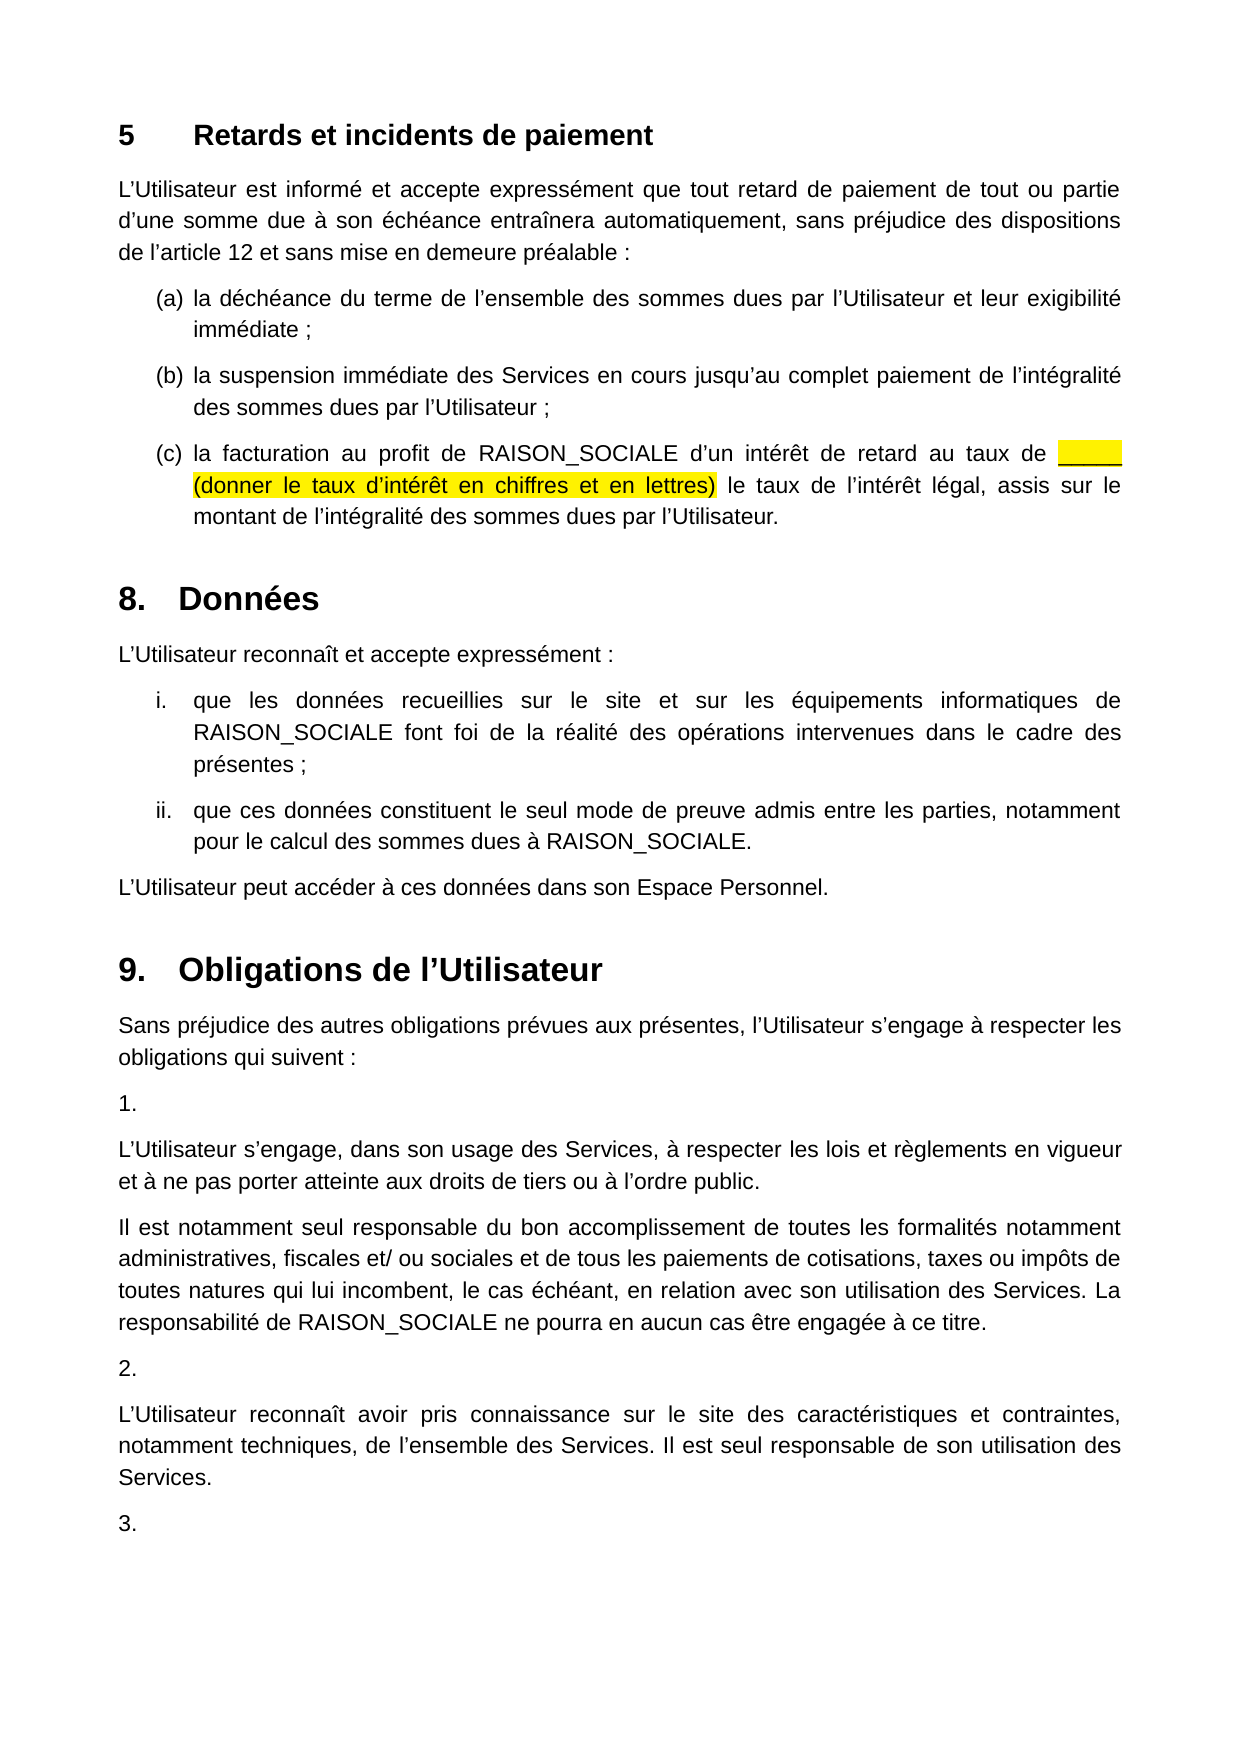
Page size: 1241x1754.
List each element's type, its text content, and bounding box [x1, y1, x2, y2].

list la déchéance du terme de l’ensemble des sommes dues par l’Utilisateur et leur exigibilité immédiate ; [156, 285, 1122, 343]
subtitle Obligations de l’Utilisateur [118, 950, 1122, 989]
text L’Utilisateur reconnaît et accepte expressément : [118, 641, 1122, 668]
subtitle Retards et incidents de paiement [118, 118, 1122, 152]
text 3. [118, 1510, 1122, 1536]
subtitle Données [118, 579, 1122, 618]
list la facturation au profit de RAISON_SOCIALE d’un intérêt de retard au taux de _____ (donner le taux d’intérêt en chiffres et en lettres) le taux de l’intérêt légal, assis sur le montant de l’intégralité des sommes dues par l’Utilisateur. [156, 440, 1122, 530]
text L’Utilisateur reconnaît avoir pris connaissance sur le site des caractéristiques et contraintes, notamment techniques, de l’ensemble des Services. Il est seul responsable de son utilisation des Services. [118, 1401, 1122, 1490]
text L’Utilisateur s’engage, dans son usage des Services, à respecter les lois et règlements en vigueur et à ne pas porter atteinte aux droits de tiers ou à l’ordre public. [118, 1136, 1122, 1194]
text 1. [118, 1090, 1122, 1116]
text Sans préjudice des autres obligations prévues aux présentes, l’Utilisateur s’engage à respecter les obligations qui suivent : [118, 1012, 1122, 1070]
text 2. [118, 1355, 1122, 1381]
list que les données recueillies sur le site et sur les équipements informatiques de RAISON_SOCIALE font foi de la réalité des opérations intervenues dans le cadre des présentes ; [156, 687, 1122, 777]
list la suspension immédiate des Services en cours jusqu’au complet paiement de l’intégralité des sommes dues par l’Utilisateur ; [156, 362, 1122, 420]
list que ces données constituent le seul mode de preuve admis entre les parties, notamment pour le calcul des sommes dues à RAISON_SOCIALE. [156, 797, 1122, 854]
text L’Utilisateur peut accéder à ces données dans son Espace Personnel. [118, 874, 1122, 901]
text L’Utilisateur est informé et accepte expressément que tout retard de paiement de tout ou partie d’une somme due à son échéance entraînera automatiquement, sans préjudice des dispositions de l’article 12 et sans mise en demeure préalable : [118, 176, 1122, 265]
text Il est notamment seul responsable du bon accomplissement de toutes les formalités notamment administratives, fiscales et/ ou sociales et de tous les paiements de cotisations, taxes ou impôts de toutes natures qui lui incombent, le cas échéant, en relation avec son utilisation des Services. La responsabilité de RAISON_SOCIALE ne pourra en aucun cas être engagée à ce titre. [118, 1214, 1122, 1335]
